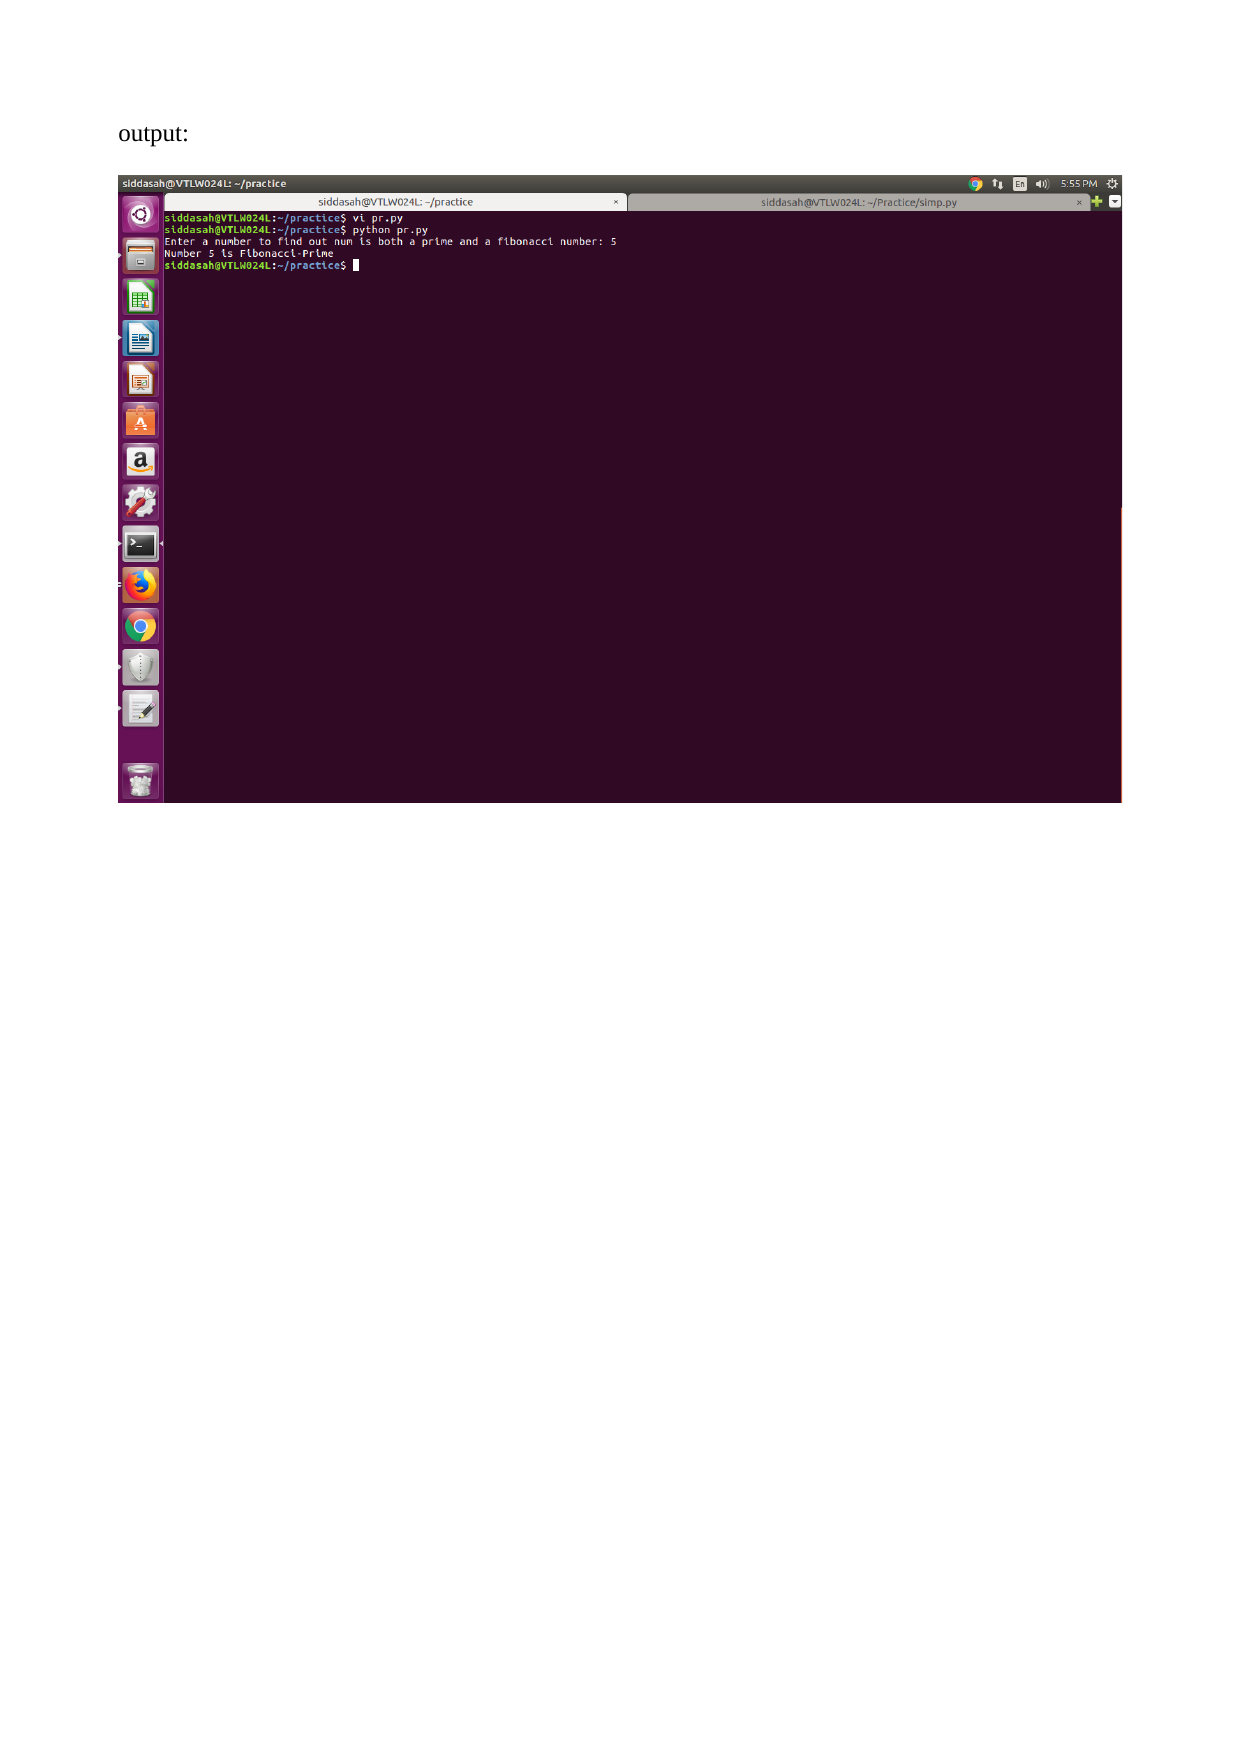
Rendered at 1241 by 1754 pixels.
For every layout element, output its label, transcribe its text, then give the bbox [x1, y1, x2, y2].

text output: [118, 118, 1122, 147]
picture [118, 175, 1123, 803]
